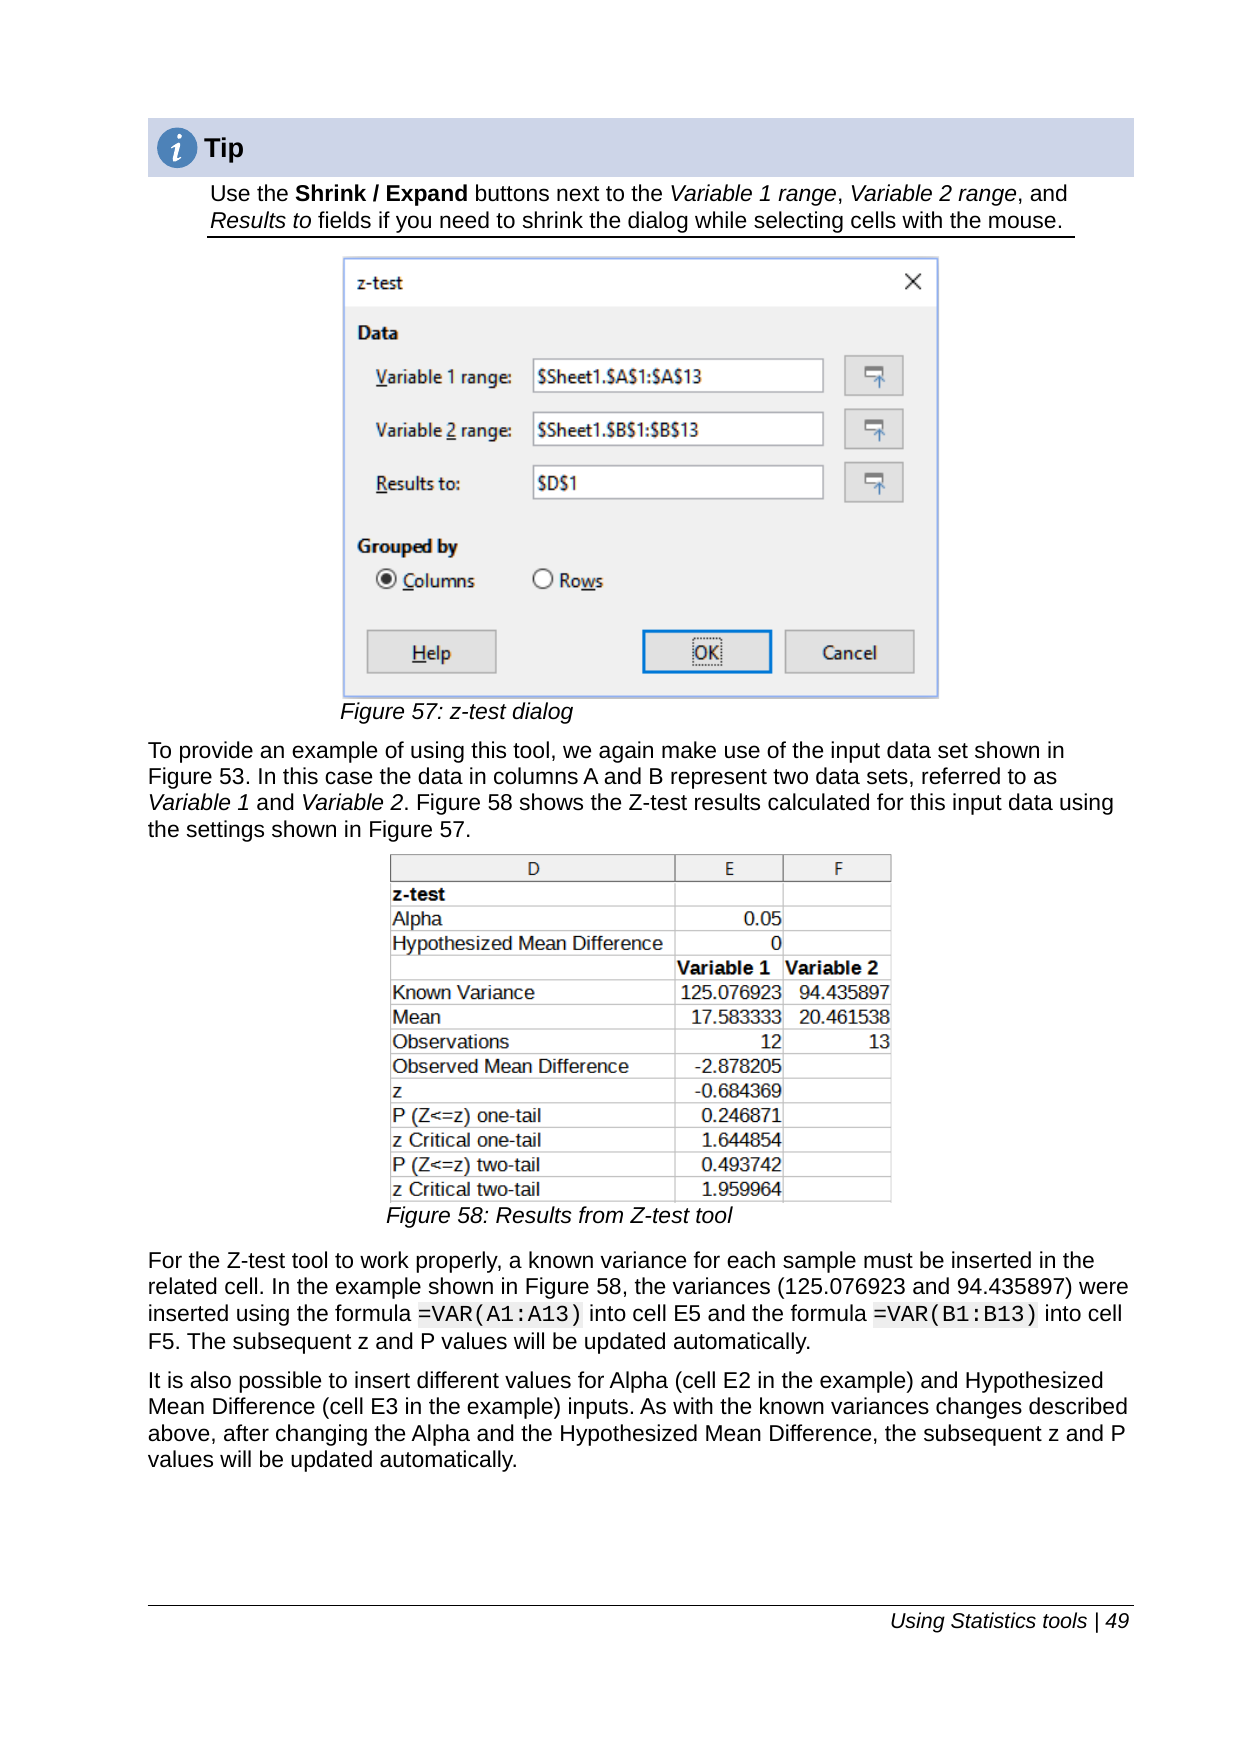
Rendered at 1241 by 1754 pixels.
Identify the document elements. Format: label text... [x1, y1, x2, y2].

text To provide an example of using this tool, we again make use of the input data set shown in Figure 53. In this case the data in columns A and B represent two data sets, referred to as Variable 1 and Variable 2. Figure 58 shows the Z-test results calculated for this input data using the settings shown in Figure 57. [148, 737, 1134, 842]
picture [390, 854, 892, 1203]
text Figure 58: Results from Z-test tool [386, 854, 896, 1229]
subtitle Tip [148, 118, 1134, 177]
text It is also possible to insert different values for Alpha (cell E2 in the example) and Hypothesized Mean Difference (cell E3 in the example) inputs. As with the known variances changes described above, after changing the Alpha and the Hypothesized Mean Difference, the subsequent z and P values will be updated automatically. [148, 1367, 1134, 1472]
text Figure 57: z-test dialog [340, 256, 942, 724]
picture [342, 256, 940, 699]
text For the Z-test tool to work properly, a known variance for each sample must be inserted in the related cell. In the example shown in Figure 58, the variances (125.076923 and 94.435897) were inserted using the formula =VAR(A1:A13) into cell E5 and the formula =VAR(B1:B13) into cell F5. The subsequent z and P values will be updated automatically. [148, 1247, 1134, 1354]
text Use the Shrink / Expand buttons next to the Variable 1 range, Variable 2 range, and Results to fields if you need to shrink the dialog while selecting cells with the mouse. [207, 177, 1075, 236]
